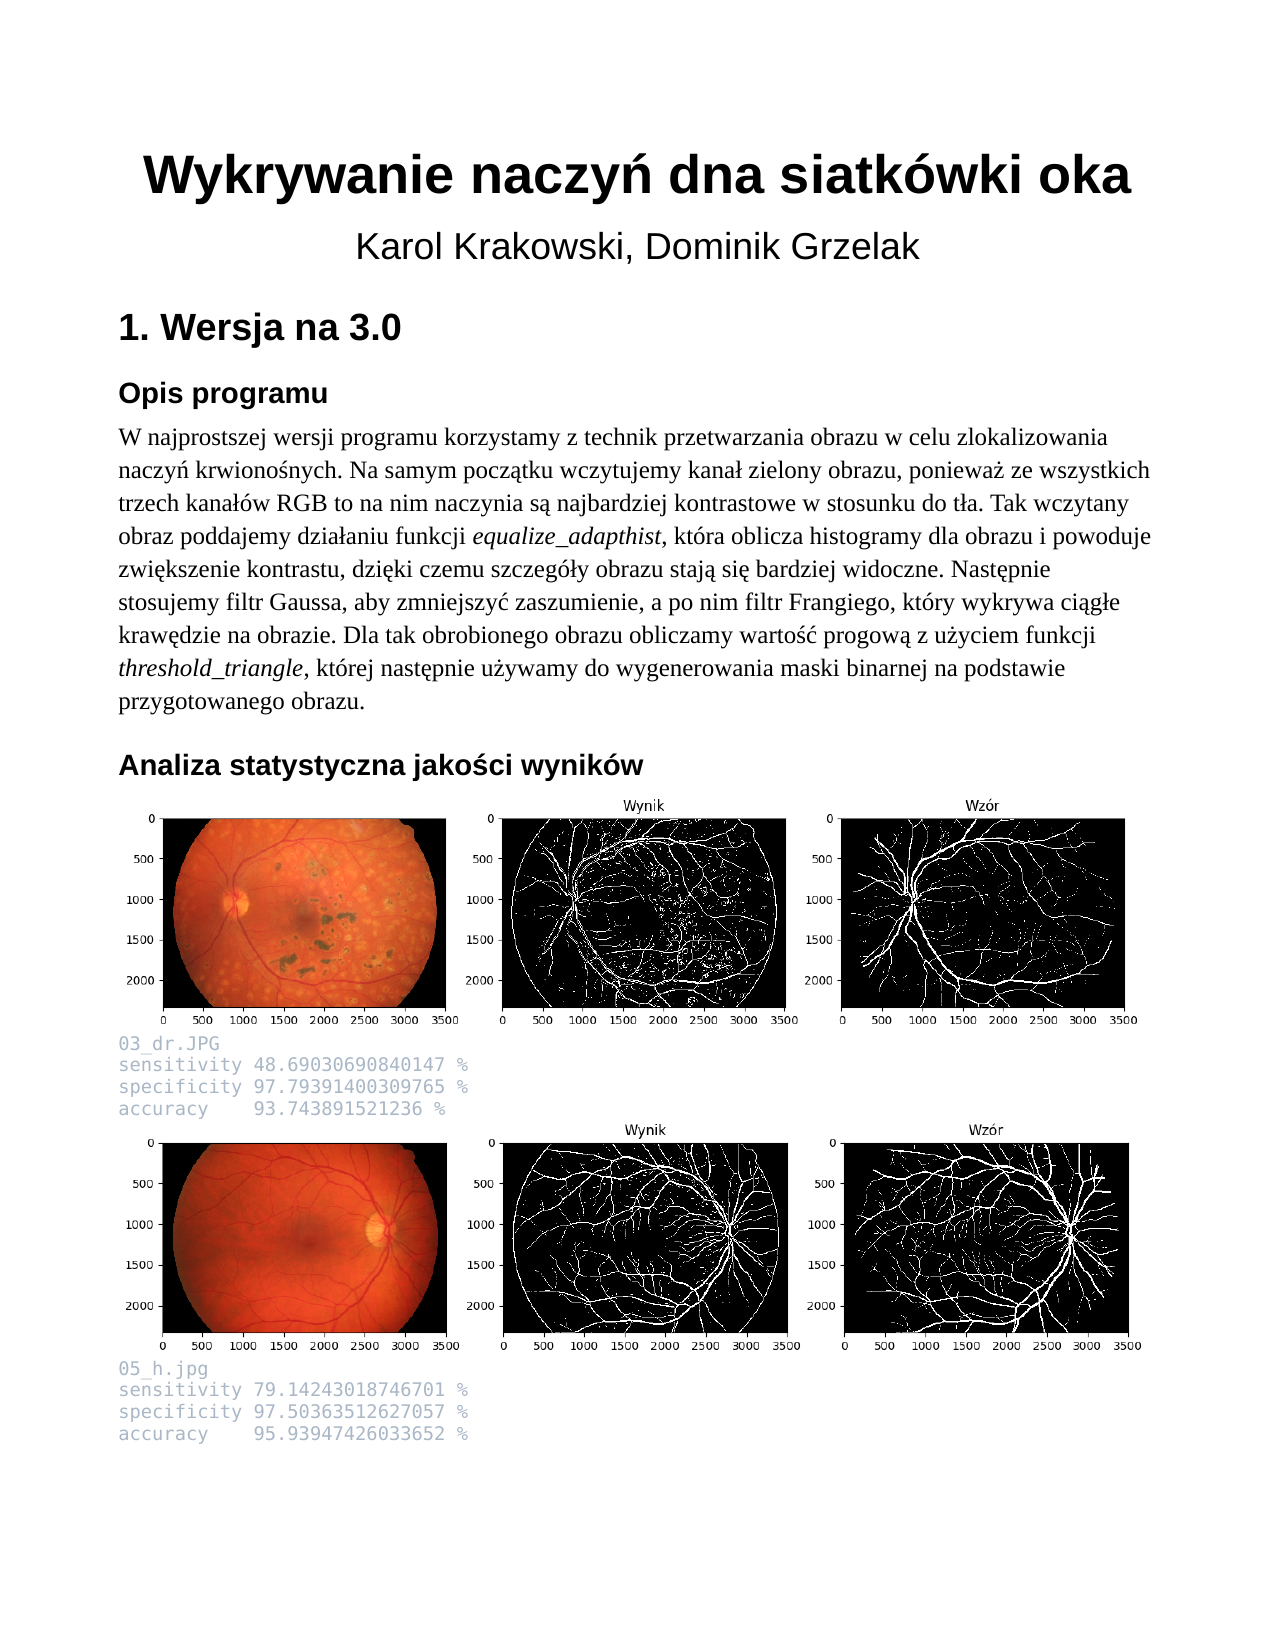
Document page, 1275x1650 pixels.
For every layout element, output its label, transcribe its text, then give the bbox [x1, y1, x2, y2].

title Wykrywanie naczyń dna siatkówki oka [118, 143, 1157, 205]
subtitle 1. Wersja na 3.0 [118, 305, 1157, 348]
subtitle Karol Krakowski, Dominik Grzelak [118, 224, 1157, 267]
text sensitivity 48.69030690840147 % specificity 97.79391400309765 % accuracy 93.743891521236 % [118, 1054, 1157, 1120]
text sensitivity 79.14243018746701 % specificity 97.50363512627057 % accuracy 95.93947426033652 % [118, 1379, 1157, 1445]
picture [118, 794, 1157, 1033]
picture [118, 1120, 1157, 1358]
text 03_dr.JPG [118, 1033, 1157, 1054]
subtitle Analiza statystyczna jakości wyników [118, 748, 1157, 782]
text 05_h.jpg [118, 1358, 1157, 1379]
text W najprostszej wersji programu korzystamy z technik przetwarzania obrazu w celu zlokalizowania naczyń krwionośnych. Na samym początku wczytujemy kanał zielony obrazu, ponieważ ze wszystkich trzech kanałów RGB to na nim naczynia są najbardziej kontrastowe w stosunku do tła. Tak wczytany obraz poddajemy działaniu funkcji equalize_adapthist, która oblicza histogramy dla obrazu i powoduje zwiększenie kontrastu, dzięki czemu szczegóły obrazu stają się bardziej widoczne. Następnie stosujemy filtr Gaussa, aby zmniejszyć zaszumienie, a po nim filtr Frangiego, który wykrywa ciągłe krawędzie na obrazie. Dla tak obrobionego obrazu obliczamy wartość progową z użyciem funkcji threshold_triangle, której następnie używamy do wygenerowania maski binarnej na podstawie przygotowanego obrazu. [118, 422, 1157, 715]
subtitle Opis programu [118, 376, 1157, 409]
